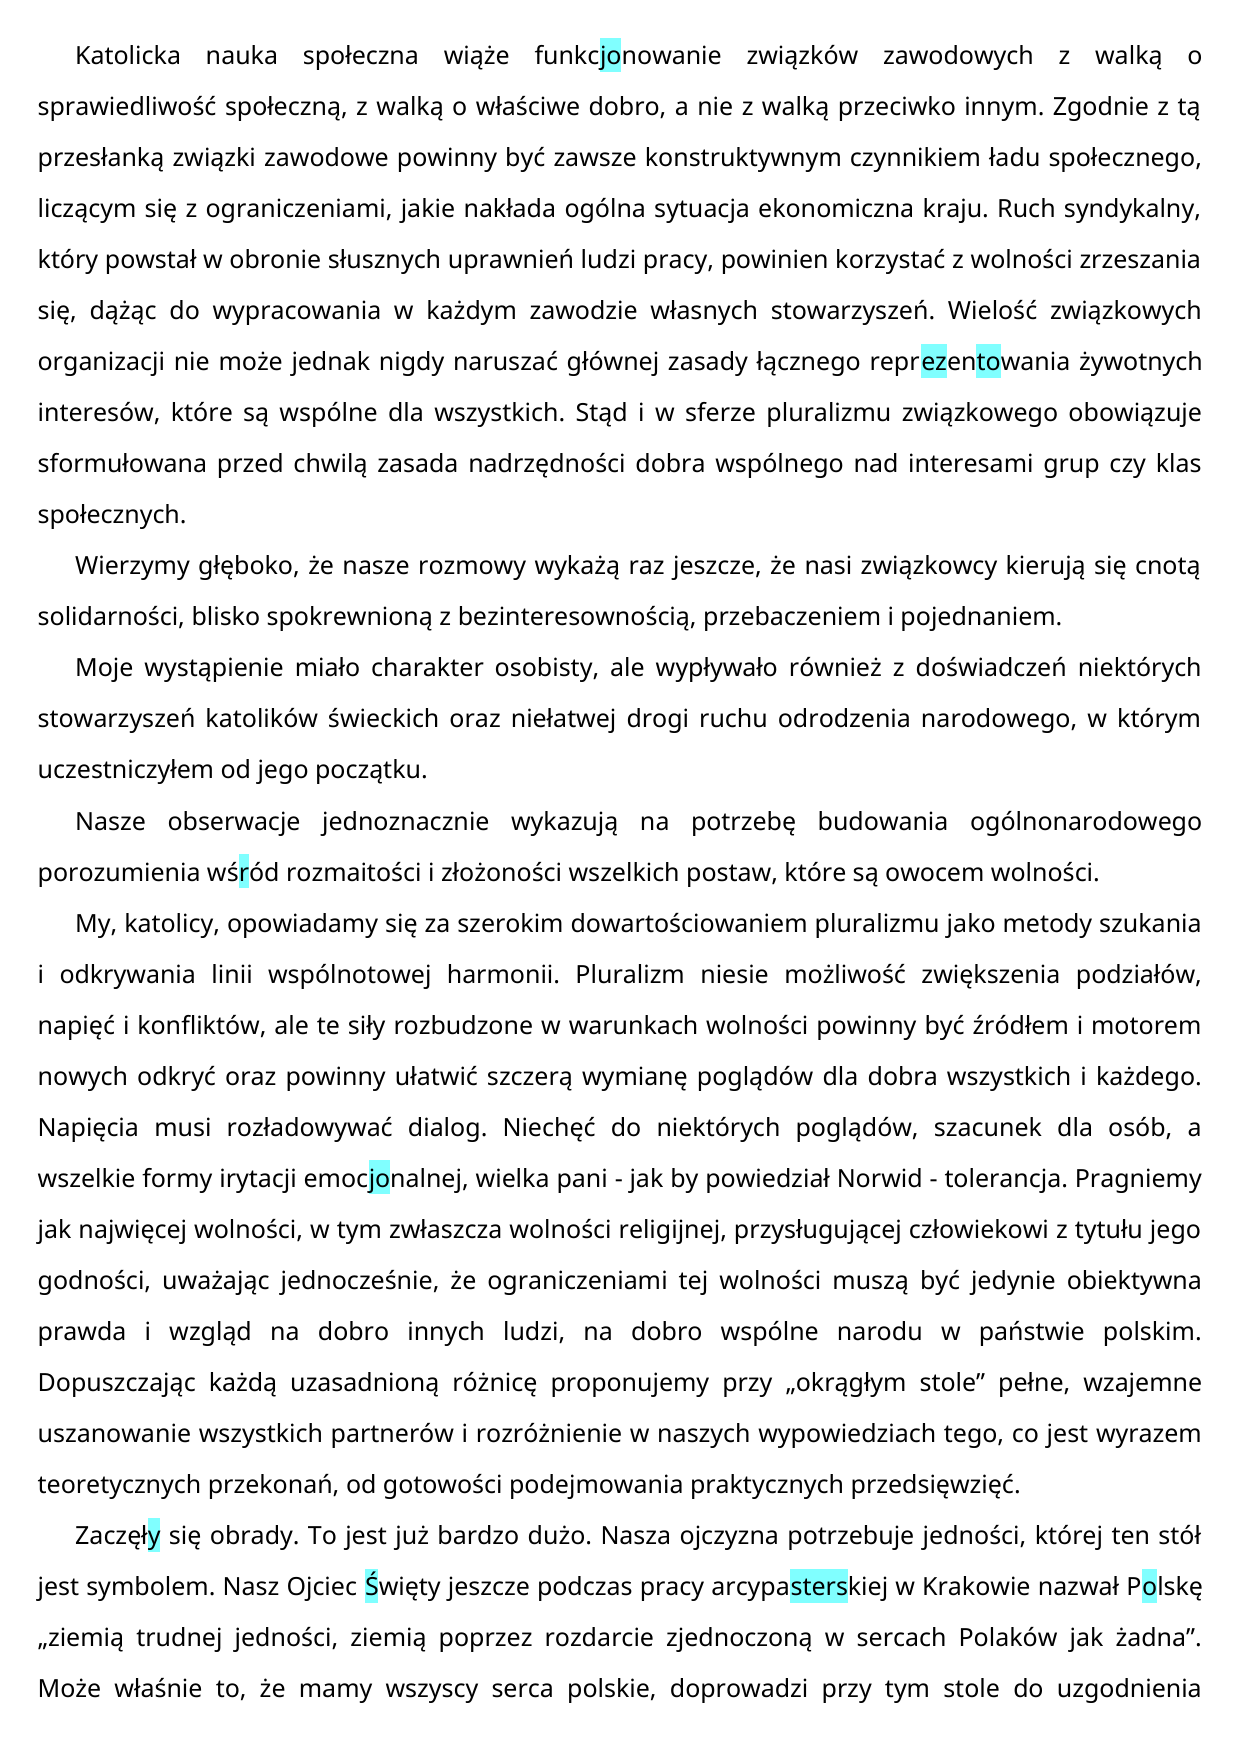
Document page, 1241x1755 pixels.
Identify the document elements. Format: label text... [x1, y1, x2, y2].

text Moje wystąpienie miało charakter osobisty, ale wypływało również z doświadczeń niektórych stowarzyszeń katolików świeckich oraz niełatwej drogi ruchu odrodzenia narodowego, w którym uczestniczyłem od jego początku. [37, 650, 1203, 786]
text Katolicka nauka społeczna wiąże funkcjonowanie związków zawodowych z walką o sprawiedliwość społeczną, z walką o właściwe dobro, a nie z walką przeciwko innym. Zgodnie z tą przesłanką związki zawodowe powinny być zawsze konstruktywnym czynnikiem ładu społecznego, liczącym się z ograniczeniami, jakie nakłada ogólna sytuacja ekonomiczna kraju. Ruch syndykalny, który powstał w obronie słusznych uprawnień ludzi pracy, powinien korzystać z wolności zrzeszania się, dążąc do wypracowania w każdym zawodzie własnych stowarzyszeń. Wielość związkowych organizacji nie może jednak nigdy naruszać głównej zasady łącznego reprezentowania żywotnych interesów, które są wspólne dla wszystkich. Stąd i w sferze pluralizmu związkowego obowiązuje sformułowana przed chwilą zasada nadrzędności dobra wspólnego nad interesami grup czy klas społecznych. [37, 37, 1203, 531]
text Zaczęły się obrady. To jest już bardzo dużo. Nasza ojczyzna potrzebuje jedności, której ten stół jest symbolem. Nasz Ojciec Święty jeszcze podczas pracy arcypasterskiej w Krakowie nazwał Polskę „ziemią trudnej jedności, ziemią poprzez rozdarcie zjednoczoną w sercach Polaków jak żadna”. Może właśnie to, że mamy wszyscy serca polskie, doprowadzi przy tym stole do uzgodnienia [37, 1518, 1203, 1705]
text Wierzymy głęboko, że nasze rozmowy wykażą raz jeszcze, że nasi związkowcy kierują się cnotą solidarności, blisko spokrewnioną z bezinteresownością, przebaczeniem i pojednaniem. [37, 548, 1203, 633]
text My, katolicy, opowiadamy się za szerokim dowartościowaniem pluralizmu jako metody szukania i odkrywania linii wspólnotowej harmonii. Pluralizm niesie możliwość zwiększenia podziałów, napięć i konfliktów, ale te siły rozbudzone w warunkach wolności powinny być źródłem i motorem nowych odkryć oraz powinny ułatwić szczerą wymianę poglądów dla dobra wszystkich i każdego. Napięcia musi rozładowywać dialog. Niechęć do niektórych poglądów, szacunek dla osób, a wszelkie formy irytacji emocjonalnej, wielka pani - jak by powiedział Norwid - tolerancja. Pragniemy jak najwięcej wolności, w tym zwłaszcza wolności religijnej, przysługującej człowiekowi z tytułu jego godności, uważając jednocześnie, że ograniczeniami tej wolności muszą być jedynie obiektywna prawda i wzgląd na dobro innych ludzi, na dobro wspólne narodu w państwie polskim. Dopuszczając każdą uzasadnioną różnicę proponujemy przy „okrągłym stole” pełne, wzajemne uszanowanie wszystkich partnerów i rozróżnienie w naszych wypowiedziach tego, co jest wyrazem teoretycznych przekonań, od gotowości podejmowania praktycznych przedsięwzięć. [37, 905, 1203, 1501]
text Nasze obserwacje jednoznacznie wykazują na potrzebę budowania ogólnonarodowego porozumienia wśród rozmaitości i złożoności wszelkich postaw, które są owocem wolności. [37, 803, 1203, 888]
